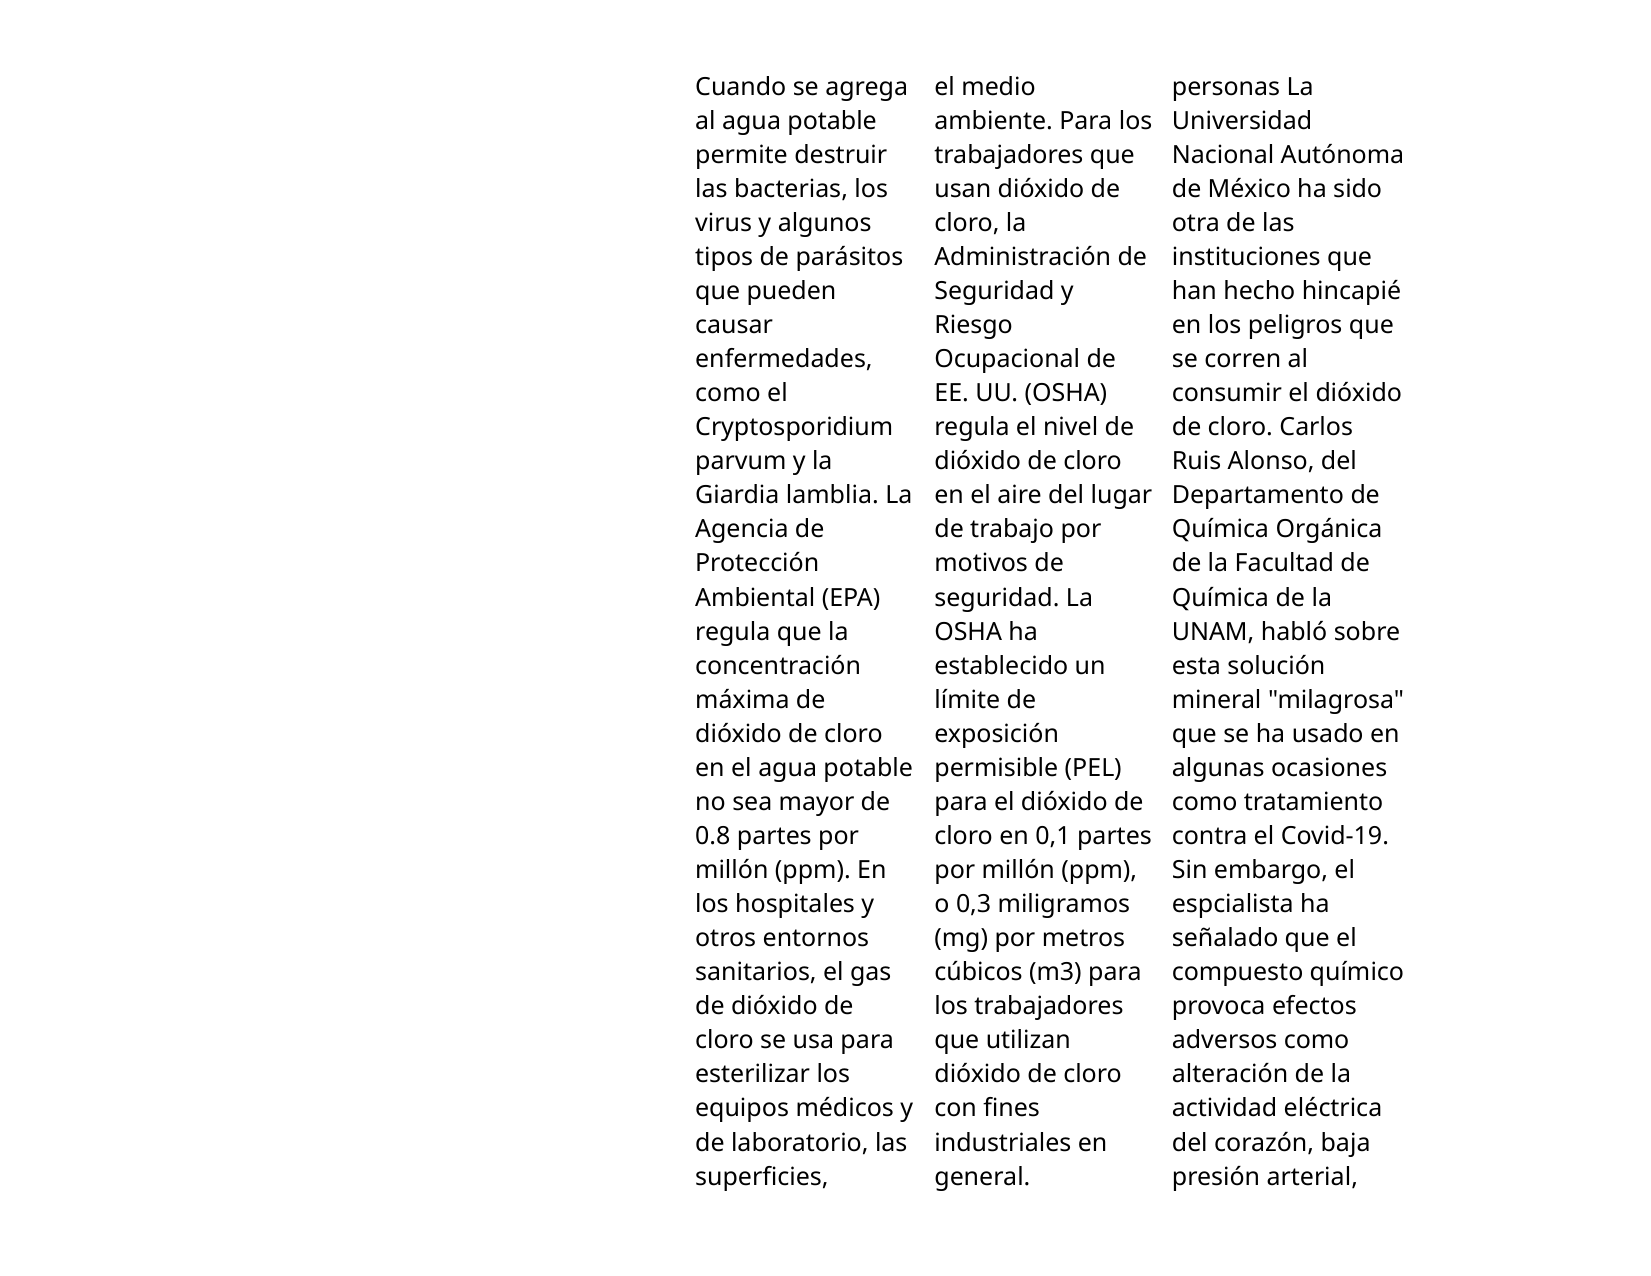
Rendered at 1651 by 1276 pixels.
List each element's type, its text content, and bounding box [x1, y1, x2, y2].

table_cell el medio ambiente. Para los trabajadores que usan dióxido de cloro, la Administración de Seguridad y Riesgo Ocupacional de EE. UU. (OSHA) regula el nivel de dióxido de cloro en el aire del lugar de trabajo por motivos de seguridad. La OSHA ha establecido un límite de exposición permisible (PEL) para el dióxido de cloro en 0,1 partes por millón (ppm), o 0,3 miligramos (mg) por metros cúbicos (m3) para los trabajadores que utilizan dióxido de cloro con fines industriales en general. [925, 59, 1162, 1201]
table_cell personas La Universidad Nacional Autónoma de México ha sido otra de las instituciones que han hecho hincapié en los peligros que se corren al consumir el dióxido de cloro. Carlos Ruis Alonso, del Departamento de Química Orgánica de la Facultad de Química de la UNAM, habló sobre esta solución mineral "milagrosa" que se ha usado en algunas ocasiones como tratamiento contra el Covid-19. Sin embargo, el espcialista ha señalado que el compuesto químico provoca efectos adversos como alteración de la actividad eléctrica del corazón, baja presión arterial, [1163, 59, 1414, 1201]
table_cell [400, 59, 529, 1201]
table_cell [118, 59, 245, 1201]
table_cell [529, 59, 686, 1201]
table_cell [245, 59, 399, 1201]
table_cell Cuando se agrega al agua potable permite destruir las bacterias, los virus y algunos tipos de parásitos que pueden causar enfermedades, como el Cryptosporidium parvum y la Giardia lamblia. La Agencia de Protección Ambiental (EPA) regula que la concentración máxima de dióxido de cloro en el agua potable no sea mayor de 0.8 partes por millón (ppm). En los hospitales y otros entornos sanitarios, el gas de dióxido de cloro se usa para esterilizar los equipos médicos y de laboratorio, las superficies, [686, 59, 925, 1201]
